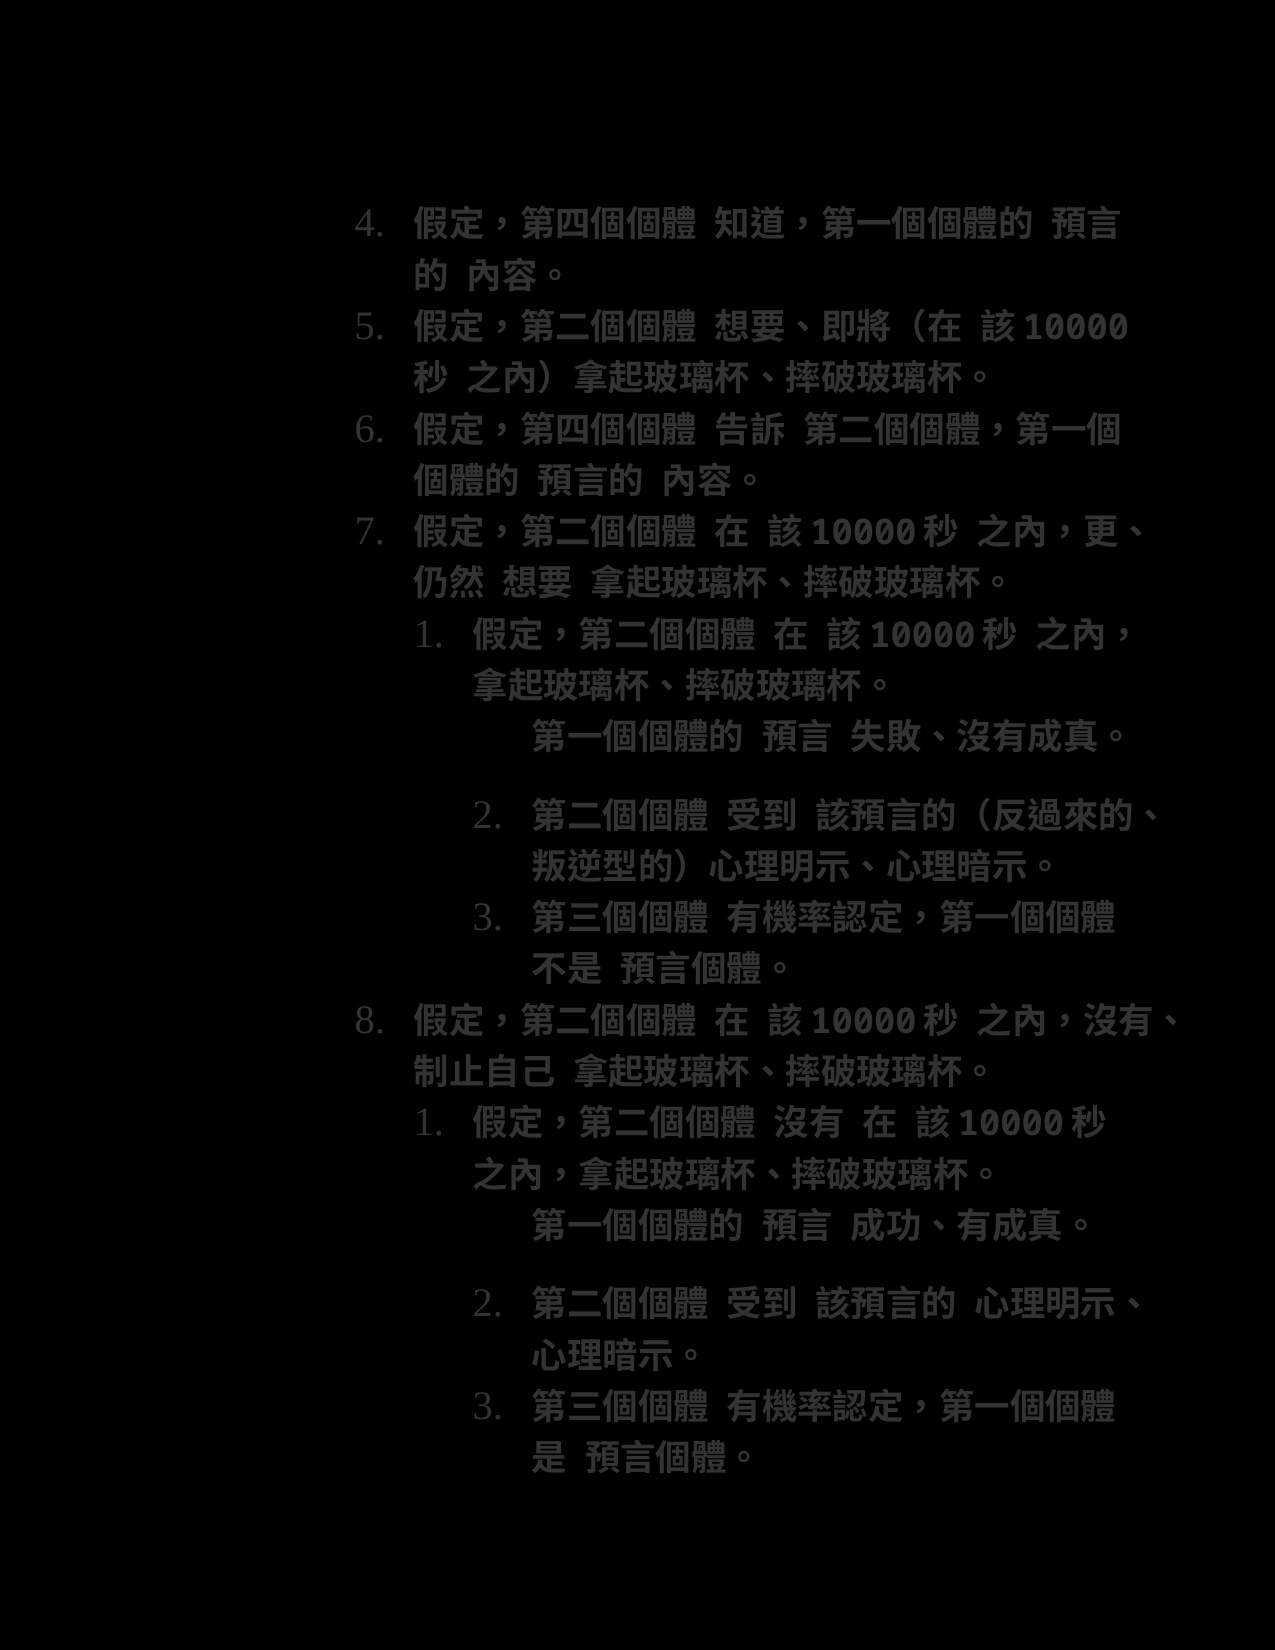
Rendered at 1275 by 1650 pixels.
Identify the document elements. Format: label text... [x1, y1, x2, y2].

list 第二個個體 受到 該預言的（反過來的、叛逆型的）心理明示、心理暗示。 [472, 787, 1157, 889]
list 假定，第二個個體 在 該10000秒 之內，拿起玻璃杯、摔破玻璃杯。 [413, 606, 1157, 709]
list 假定，第二個個體 在 該10000秒 之內，更、仍然 想要 拿起玻璃杯、摔破玻璃杯。 [354, 503, 1157, 606]
list 第三個個體 有機率認定，第一個個體 是 預言個體。 [472, 1378, 1157, 1481]
list 第二個個體 受到 該預言的 心理明示、心理暗示。 [472, 1276, 1157, 1378]
list 第三個個體 有機率認定，第一個個體 不是 預言個體。 [472, 889, 1157, 992]
list 假定，第四個個體 告訴 第二個個體，第一個個體的 預言的 內容。 [354, 401, 1157, 503]
list 假定，第四個個體 知道，第一個個體的 預言的 內容。 [354, 196, 1157, 298]
list 第一個個體的 預言 失敗、沒有成真。（假定，第10000秒的 玻璃杯 仍然處在 被拿走、被摔破 的狀態） [472, 709, 1157, 787]
list 第一個個體的 預言 成功、有成真。（假定，第10000秒的 玻璃杯 仍然處在 原本位置、完好無損 的狀態） [472, 1197, 1157, 1276]
list 假定，第二個個體 沒有 在 該10000秒 之內，拿起玻璃杯、摔破玻璃杯。 [413, 1095, 1157, 1197]
list 假定，第二個個體 在 該10000秒 之內，沒有、制止自己 拿起玻璃杯、摔破玻璃杯。 [354, 992, 1157, 1095]
list 假定，第二個個體 想要、即將（在 該10000秒 之內）拿起玻璃杯、摔破玻璃杯。 [354, 298, 1157, 401]
